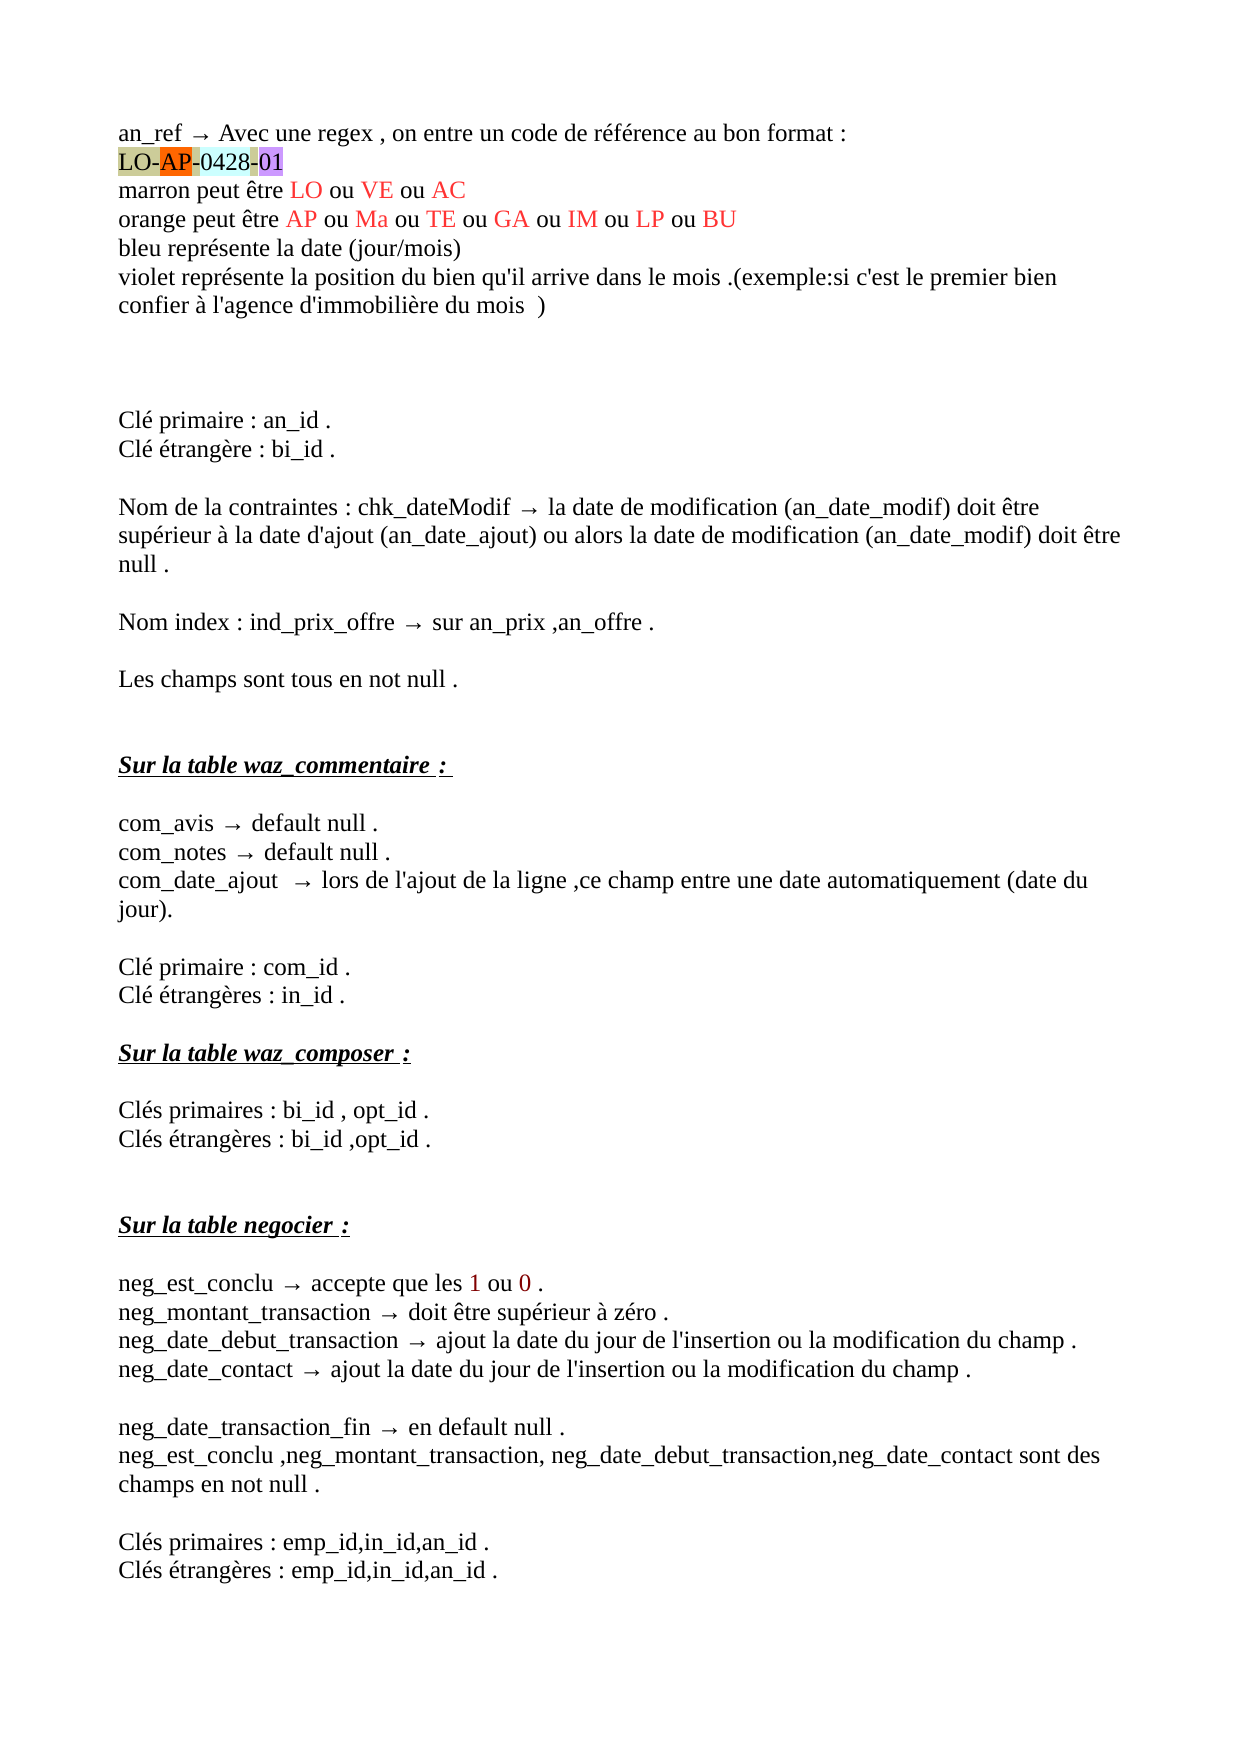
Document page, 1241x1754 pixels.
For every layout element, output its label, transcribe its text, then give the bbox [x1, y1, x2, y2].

text com_date_ajout → lors de l'ajout de la ligne ,ce champ entre une date automatiquement (date du jour). [118, 866, 1122, 923]
text neg_date_transaction_fin → en default null . [118, 1412, 1122, 1441]
text Nom de la contraintes : chk_dateModif → la date de modification (an_date_modif) doit être supérieur à la date d'ajout (an_date_ajout) ou alors la date de modification (an_date_modif) doit être null . [118, 492, 1122, 578]
text Nom index : ind_prix_offre → sur an_prix ,an_offre . [118, 607, 1122, 636]
text Clés primaires : emp_id,in_id,an_id . [118, 1527, 1122, 1556]
text Les champs sont tous en not null . [118, 664, 1122, 693]
text com_avis → default null . [118, 808, 1122, 837]
text neg_montant_transaction → doit être supérieur à zéro . [118, 1297, 1122, 1326]
text Clé primaire : an_id . [118, 406, 1122, 434]
text Sur la table negocier : [118, 1211, 1122, 1239]
text Sur la table waz_commentaire : [118, 751, 1122, 779]
text neg_date_contact → ajout la date du jour de l'insertion ou la modification du champ . [118, 1354, 1122, 1383]
text bleu représente la date (jour/mois) [118, 233, 1122, 262]
text Clé étrangères : in_id . [118, 981, 1122, 1009]
text Sur la table waz_composer : [118, 1038, 1122, 1067]
text Clé primaire : com_id . [118, 952, 1122, 981]
text Clé étrangère : bi_id . [118, 434, 1122, 463]
text orange peut être AP ou Ma ou TE ou GA ou IM ou LP ou BU [118, 204, 1122, 233]
text Clés primaires : bi_id , opt_id . [118, 1096, 1122, 1124]
text marron peut être LO ou VE ou AC [118, 176, 1122, 204]
text an_ref → Avec une regex , on entre un code de référence au bon format : [118, 118, 1122, 147]
text com_notes → default null . [118, 837, 1122, 866]
text neg_date_debut_transaction → ajout la date du jour de l'insertion ou la modification du champ . [118, 1326, 1122, 1354]
text Clés étrangères : bi_id ,opt_id . [118, 1124, 1122, 1153]
text neg_est_conclu ,neg_montant_transaction, neg_date_debut_transaction,neg_date_contact sont des champs en not null . [118, 1441, 1122, 1498]
text neg_est_conclu → accepte que les 1 ou 0 . [118, 1268, 1122, 1297]
text LO-AP-0428-01 [118, 147, 1122, 176]
text Clés étrangères : emp_id,in_id,an_id . [118, 1556, 1122, 1584]
text violet représente la position du bien qu'il arrive dans le mois .(exemple:si c'est le premier bien confier à l'agence d'immobilière du mois ) [118, 262, 1122, 319]
